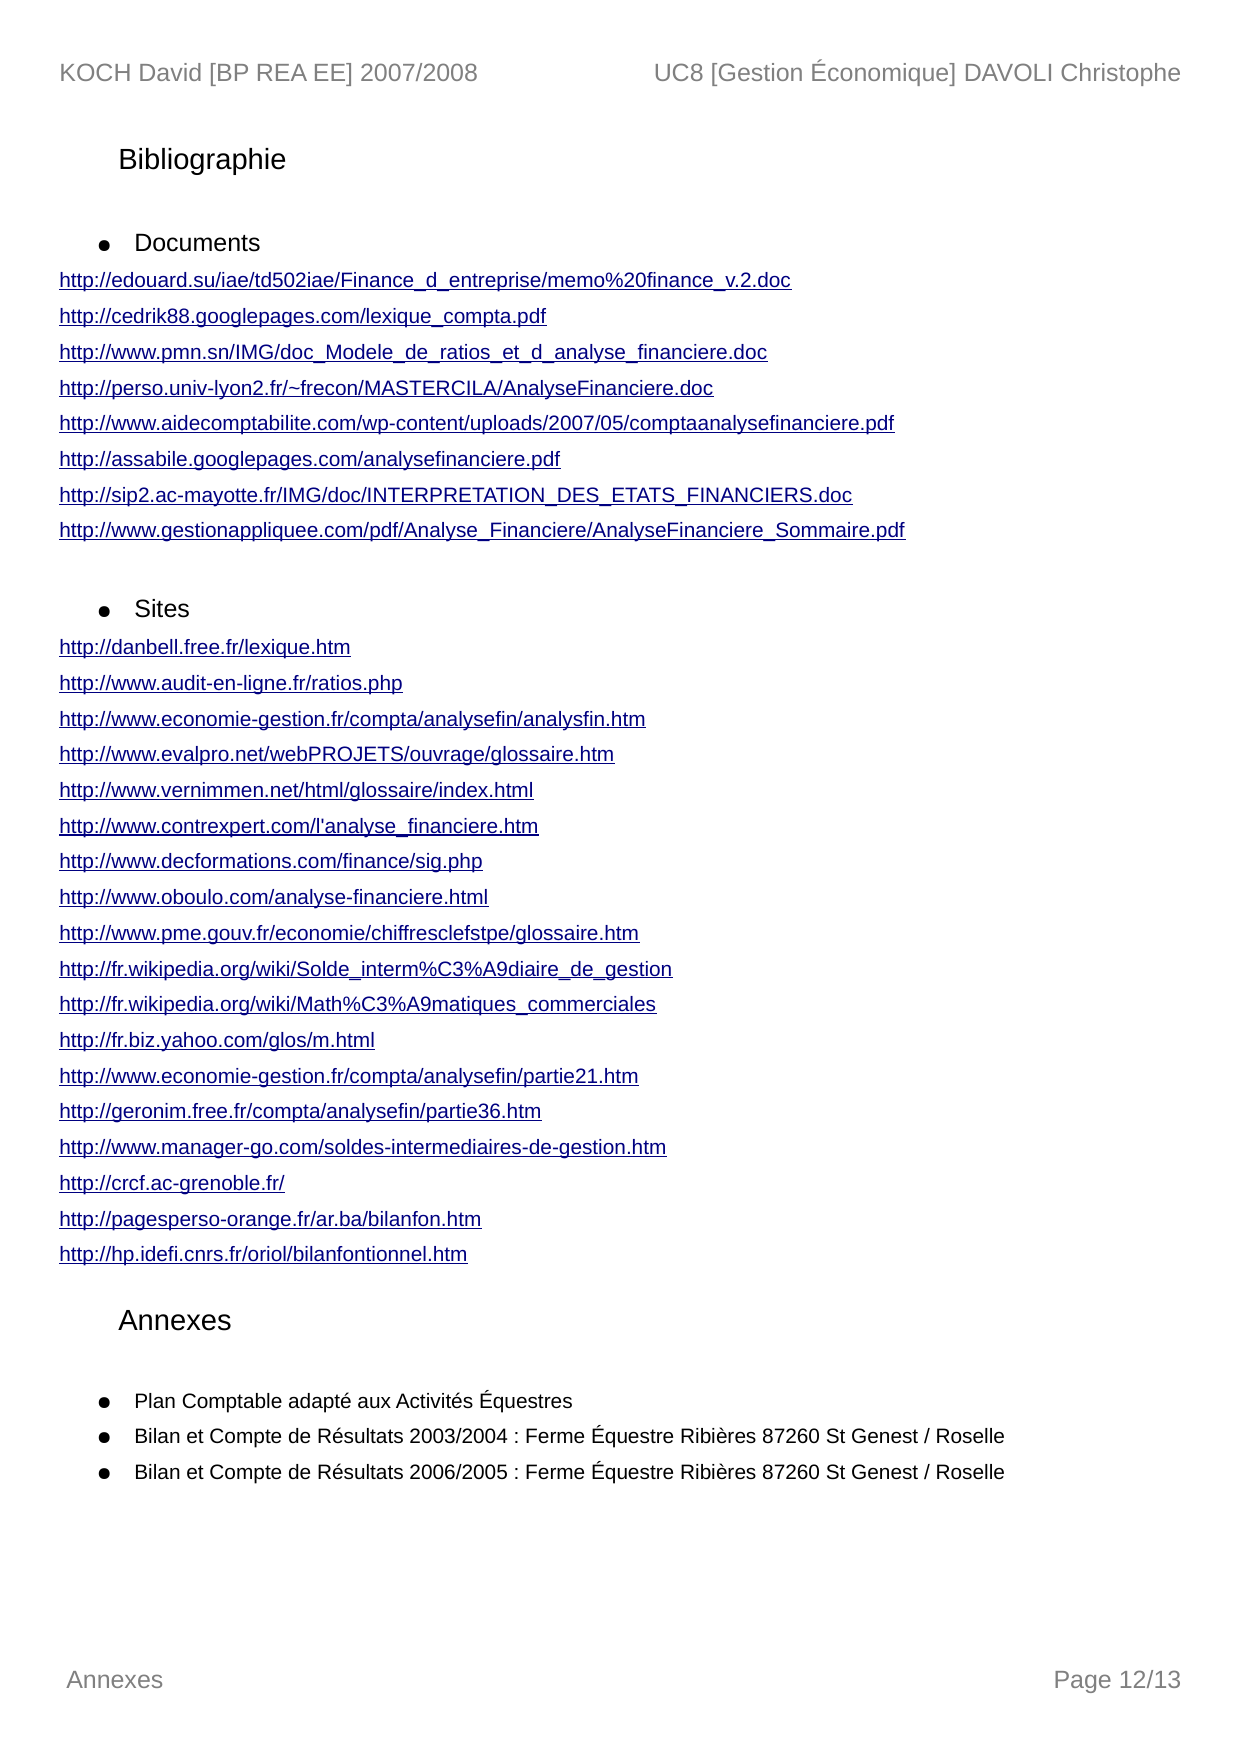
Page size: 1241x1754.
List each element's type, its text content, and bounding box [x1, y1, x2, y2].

text http://www.contrexpert.com/l'analyse_financiere.htm [59, 814, 1181, 837]
text http://www.economie-gestion.fr/compta/analysefin/analysfin.htm [59, 707, 1181, 730]
list Documents [97, 228, 1181, 256]
text http://crcf.ac-grenoble.fr/ [59, 1172, 1181, 1195]
subtitle Annexes [59, 1304, 1181, 1336]
text http://www.decformations.com/finance/sig.php [59, 850, 1181, 873]
text http://www.manager-go.com/soldes-intermediaires-de-gestion.htm [59, 1136, 1181, 1159]
text http://pagesperso-orange.fr/ar.ba/bilanfon.htm [59, 1207, 1181, 1231]
list Plan Comptable adapté aux Activités Équestres [97, 1389, 1181, 1412]
text http://www.gestionappliquee.com/pdf/Analyse_Financiere/AnalyseFinanciere_Sommaire.pdf [59, 519, 1181, 542]
text http://www.oboulo.com/analyse-financiere.html [59, 886, 1181, 909]
subtitle Bibliographie [59, 143, 1181, 176]
text http://edouard.su/iae/td502iae/Finance_d_entreprise/memo%20finance_v.2.doc [59, 269, 1181, 292]
text http://fr.wikipedia.org/wiki/Solde_interm%C3%A9diaire_de_gestion [59, 957, 1181, 980]
list Sites [97, 595, 1181, 623]
text http://fr.wikipedia.org/wiki/Math%C3%A9matiques_commerciales [59, 993, 1181, 1016]
text http://www.pme.gouv.fr/economie/chiffresclefstpe/glossaire.htm [59, 921, 1181, 945]
text http://www.pmn.sn/IMG/doc_Modele_de_ratios_et_d_analyse_financiere.doc [59, 340, 1181, 364]
text http://perso.univ-lyon2.fr/~frecon/MASTERCILA/AnalyseFinanciere.doc [59, 376, 1181, 399]
text http://cedrik88.googlepages.com/lexique_compta.pdf [59, 305, 1181, 328]
text http://geronim.free.fr/compta/analysefin/partie36.htm [59, 1100, 1181, 1123]
text http://www.aidecomptabilite.com/wp-content/uploads/2007/05/comptaanalysefinanciere.pdf [59, 412, 1181, 435]
text http://assabile.googlepages.com/analysefinanciere.pdf [59, 448, 1181, 471]
text http://fr.biz.yahoo.com/glos/m.html [59, 1029, 1181, 1052]
text http://sip2.ac-mayotte.fr/IMG/doc/INTERPRETATION_DES_ETATS_FINANCIERS.doc [59, 483, 1181, 507]
text http://www.vernimmen.net/html/glossaire/index.html [59, 778, 1181, 802]
list Bilan et Compte de Résultats 2006/2005 : Ferme Équestre Ribières 87260 St Genest / Roselle [97, 1461, 1181, 1484]
text http://www.evalpro.net/webPROJETS/ouvrage/glossaire.htm [59, 743, 1181, 766]
list Bilan et Compte de Résultats 2003/2004 : Ferme Équestre Ribières 87260 St Genest / Roselle [97, 1425, 1181, 1448]
text http://www.economie-gestion.fr/compta/analysefin/partie21.htm [59, 1064, 1181, 1088]
text http://hp.idefi.cnrs.fr/oriol/bilanfontionnel.htm [59, 1243, 1181, 1266]
text http://danbell.free.fr/lexique.htm [59, 636, 1181, 659]
text http://www.audit-en-ligne.fr/ratios.php [59, 671, 1181, 694]
